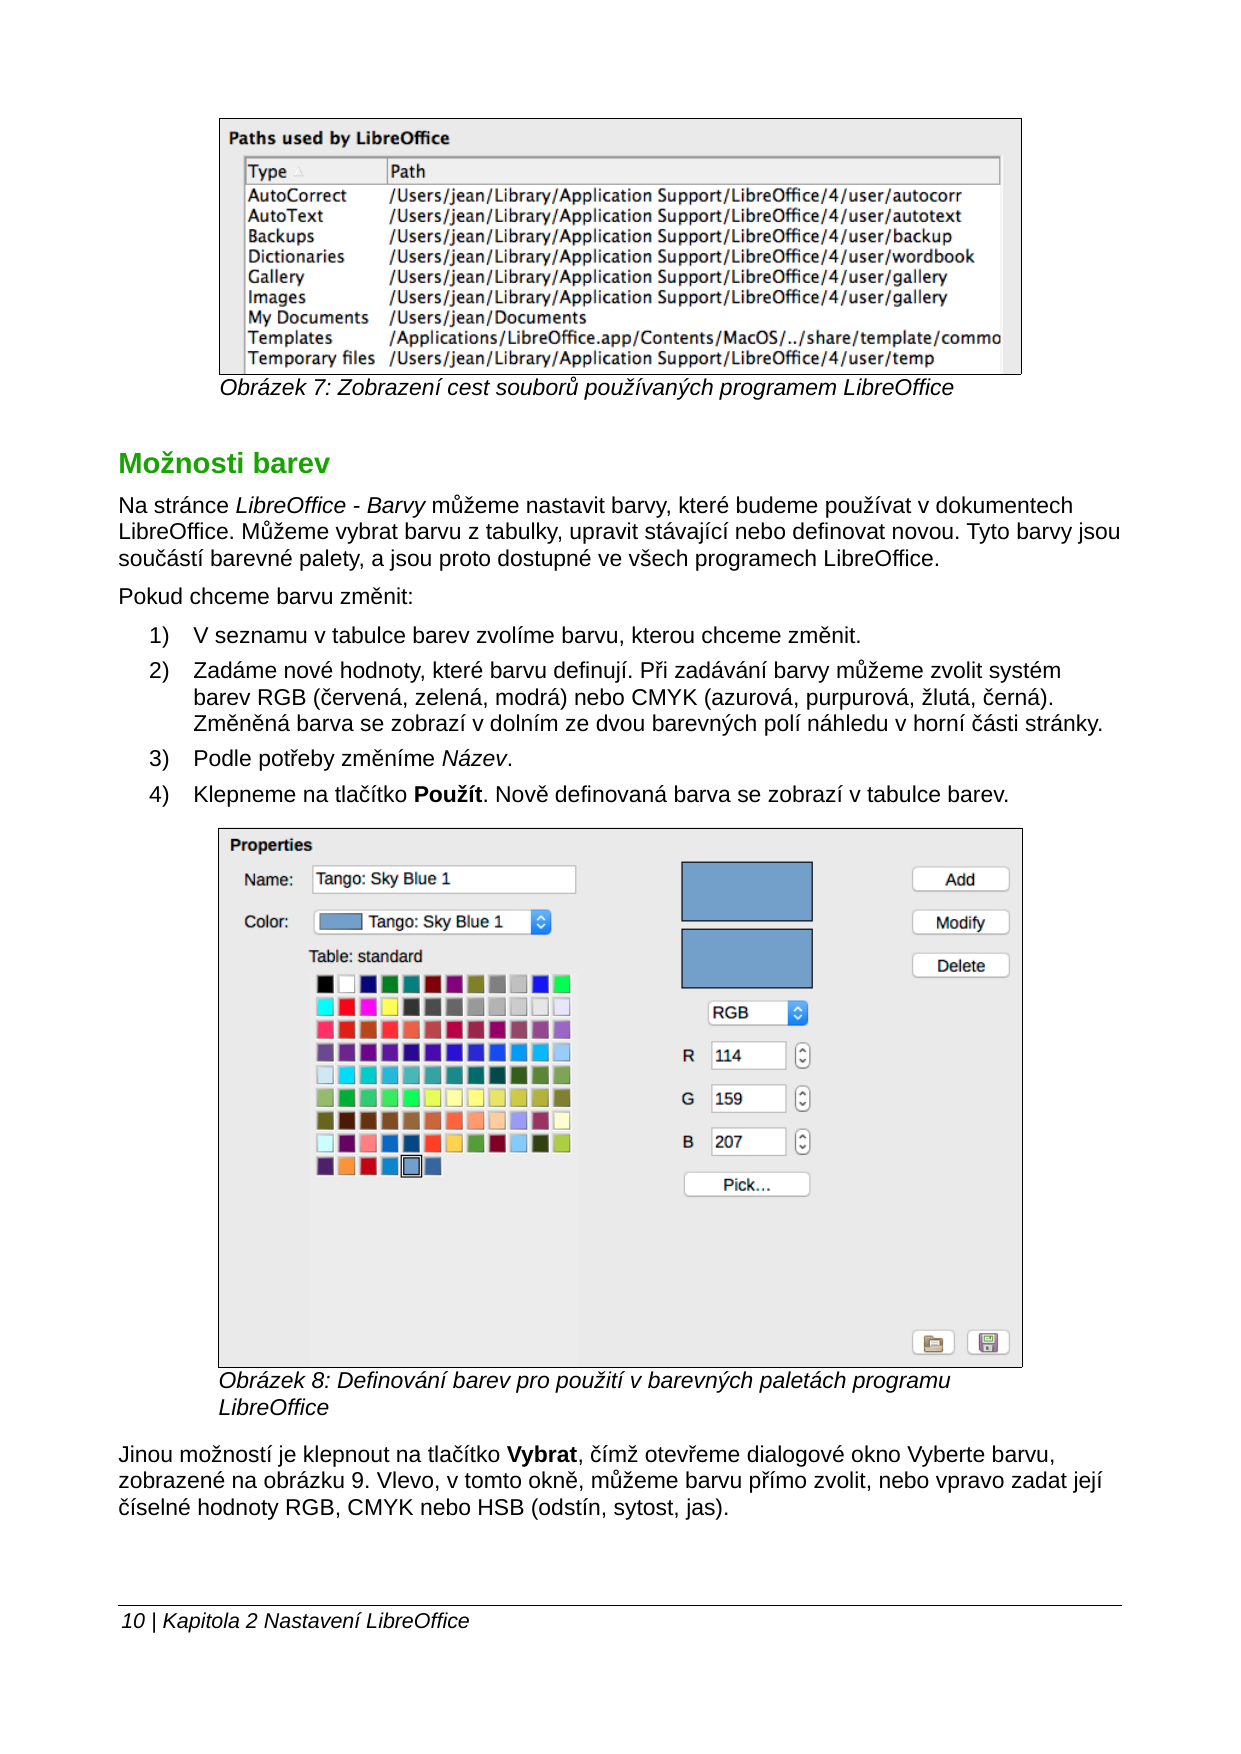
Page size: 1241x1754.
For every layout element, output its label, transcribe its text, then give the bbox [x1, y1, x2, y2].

text Obrázek 7: Zobrazení cest souborů používaných programem LibreOffice [219, 375, 1021, 401]
text Jinou možností je klepnout na tlačítko Vybrat, čímž otevřeme dialogové okno Vyberte barvu, zobrazené na obrázku 9. Vlevo, v tomto okně, můžeme barvu přímo zvolit, nebo vpravo zadat její číselné hodnoty RGB, CMYK nebo HSB (odstín, sytost, jas). [118, 1441, 1122, 1520]
list V seznamu v tabulce barev zvolíme barvu, kterou chceme změnit. [169, 622, 1122, 648]
list Zadáme nové hodnoty, které barvu definují. Při zadávání barvy můžeme zvolit systém barev RGB (červená, zelená, modrá) nebo CMYK (azurová, purpurová, žlutá, černá). Změněná barva se zobrazí v dolním ze dvou barevných polí náhledu v horní části stránky. [169, 657, 1122, 736]
text Obrázek 8 : Definování barev pro použití v barevných paletách programu LibreOffice [218, 1368, 1022, 1420]
picture [220, 119, 1021, 374]
text Na stránce LibreOffice - Barvy můžeme nastavit barvy, které budeme používat v dokumentech LibreOffice. Můžeme vybrat barvu z tabulky, upravit stávající nebo definovat novou. Tyto barvy jsou součástí barevné palety, a jsou proto dostupné ve všech programech LibreOffice. [118, 492, 1122, 571]
subtitle Možnosti barev [118, 446, 1122, 480]
text Pokud chceme barvu změnit: [118, 583, 1122, 610]
list Podle potřeby změníme Název. [169, 745, 1122, 772]
picture [219, 829, 1022, 1367]
list Klepneme na tlačítko Použít. Nově definovaná barva se zobrazí v tabulce barev. [169, 781, 1122, 807]
